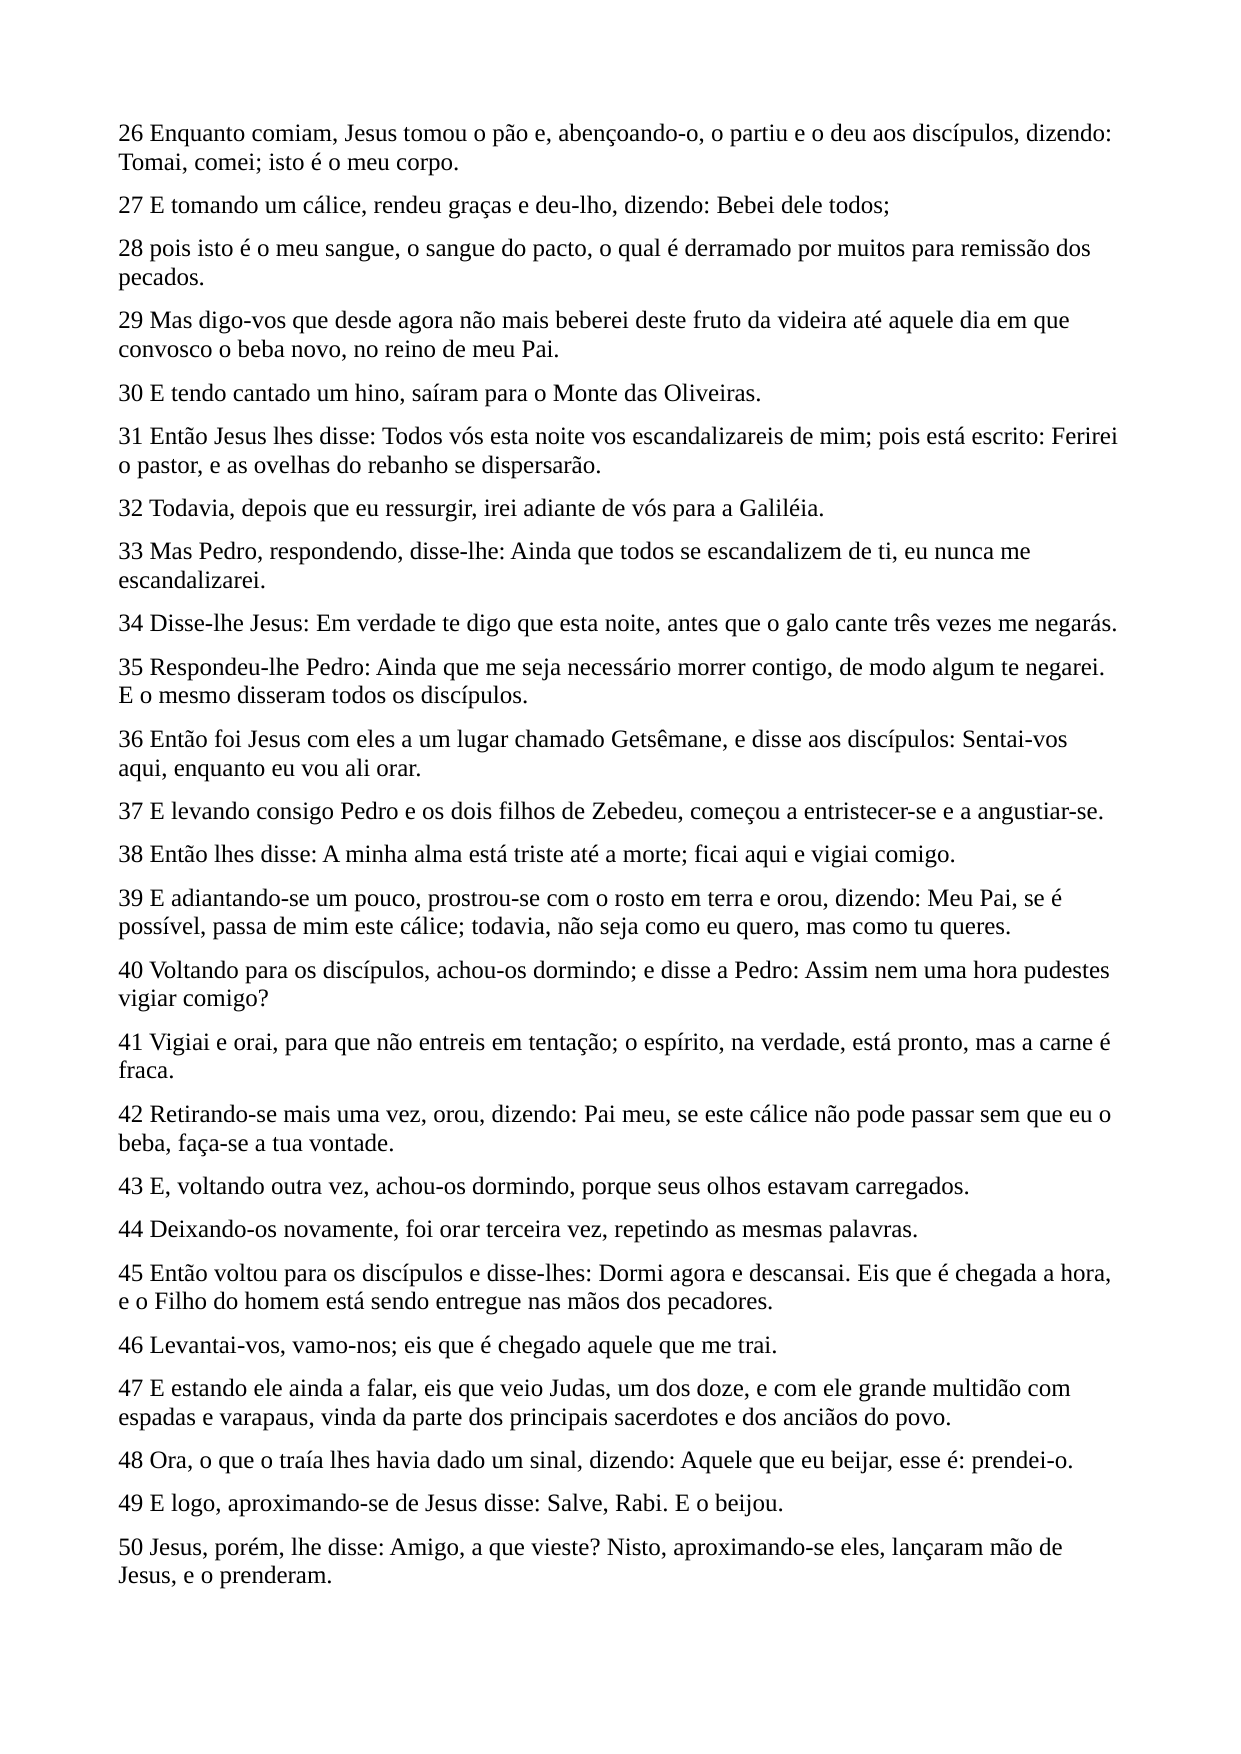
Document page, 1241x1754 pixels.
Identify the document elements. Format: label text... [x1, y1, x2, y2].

text 28 pois isto é o meu sangue, o sangue do pacto, o qual é derramado por muitos para remissão dos pecados. [118, 233, 1122, 291]
text 45 Então voltou para os discípulos e disse-lhes: Dormi agora e descansai. Eis que é chegada a hora, e o Filho do homem está sendo entregue nas mãos dos pecadores. [118, 1258, 1122, 1315]
text 35 Respondeu-lhe Pedro: Ainda que me seja necessário morrer contigo, de modo algum te negarei. E o mesmo disseram todos os discípulos. [118, 652, 1122, 709]
text 40 Voltando para os discípulos, achou-os dormindo; e disse a Pedro: Assim nem uma hora pudestes vigiar comigo? [118, 955, 1122, 1012]
text 48 Ora, o que o traía lhes havia dado um sinal, dizendo: Aquele que eu beijar, esse é: prendei-o. [118, 1445, 1122, 1474]
text 36 Então foi Jesus com eles a um lugar chamado Getsêmane, e disse aos discípulos: Sentai-vos aqui, enquanto eu vou ali orar. [118, 724, 1122, 781]
text 47 E estando ele ainda a falar, eis que veio Judas, um dos doze, e com ele grande multidão com espadas e varapaus, vinda da parte dos principais sacerdotes e dos anciãos do povo. [118, 1373, 1122, 1431]
text 27 E tomando um cálice, rendeu graças e deu-lho, dizendo: Bebei dele todos; [118, 190, 1122, 219]
text 37 E levando consigo Pedro e os dois filhos de Zebedeu, começou a entristecer-se e a angustiar-se. [118, 796, 1122, 825]
text 34 Disse-lhe Jesus: Em verdade te digo que esta noite, antes que o galo cante três vezes me negarás. [118, 608, 1122, 637]
text 43 E, voltando outra vez, achou-os dormindo, porque seus olhos estavam carregados. [118, 1171, 1122, 1200]
text 29 Mas digo-vos que desde agora não mais beberei deste fruto da videira até aquele dia em que convosco o beba novo, no reino de meu Pai. [118, 306, 1122, 363]
text 39 E adiantando-se um pouco, prostrou-se com o rosto em terra e orou, dizendo: Meu Pai, se é possível, passa de mim este cálice; todavia, não seja como eu quero, mas como tu queres. [118, 883, 1122, 940]
text 31 Então Jesus lhes disse: Todos vós esta noite vos escandalizareis de mim; pois está escrito: Ferirei o pastor, e as ovelhas do rebanho se dispersarão. [118, 421, 1122, 478]
text 44 Deixando-os novamente, foi orar terceira vez, repetindo as mesmas palavras. [118, 1214, 1122, 1243]
text 49 E logo, aproximando-se de Jesus disse: Salve, Rabi. E o beijou. [118, 1488, 1122, 1517]
text 50 Jesus, porém, lhe disse: Amigo, a que vieste? Nisto, aproximando-se eles, lançaram mão de Jesus, e o prenderam. [118, 1532, 1122, 1589]
text 46 Levantai-vos, vamo-nos; eis que é chegado aquele que me trai. [118, 1330, 1122, 1358]
text 30 E tendo cantado um hino, saíram para o Monte das Oliveiras. [118, 378, 1122, 406]
text 38 Então lhes disse: A minha alma está triste até a morte; ficai aqui e vigiai comigo. [118, 839, 1122, 868]
text 26 Enquanto comiam, Jesus tomou o pão e, abençoando-o, o partiu e o deu aos discípulos, dizendo: Tomai, comei; isto é o meu corpo. [118, 118, 1122, 176]
text 42 Retirando-se mais uma vez, orou, dizendo: Pai meu, se este cálice não pode passar sem que eu o beba, faça-se a tua vontade. [118, 1099, 1122, 1156]
text 32 Todavia, depois que eu ressurgir, irei adiante de vós para a Galiléia. [118, 493, 1122, 522]
text 33 Mas Pedro, respondendo, disse-lhe: Ainda que todos se escandalizem de ti, eu nunca me escandalizarei. [118, 536, 1122, 594]
text 41 Vigiai e orai, para que não entreis em tentação; o espírito, na verdade, está pronto, mas a carne é fraca. [118, 1027, 1122, 1084]
